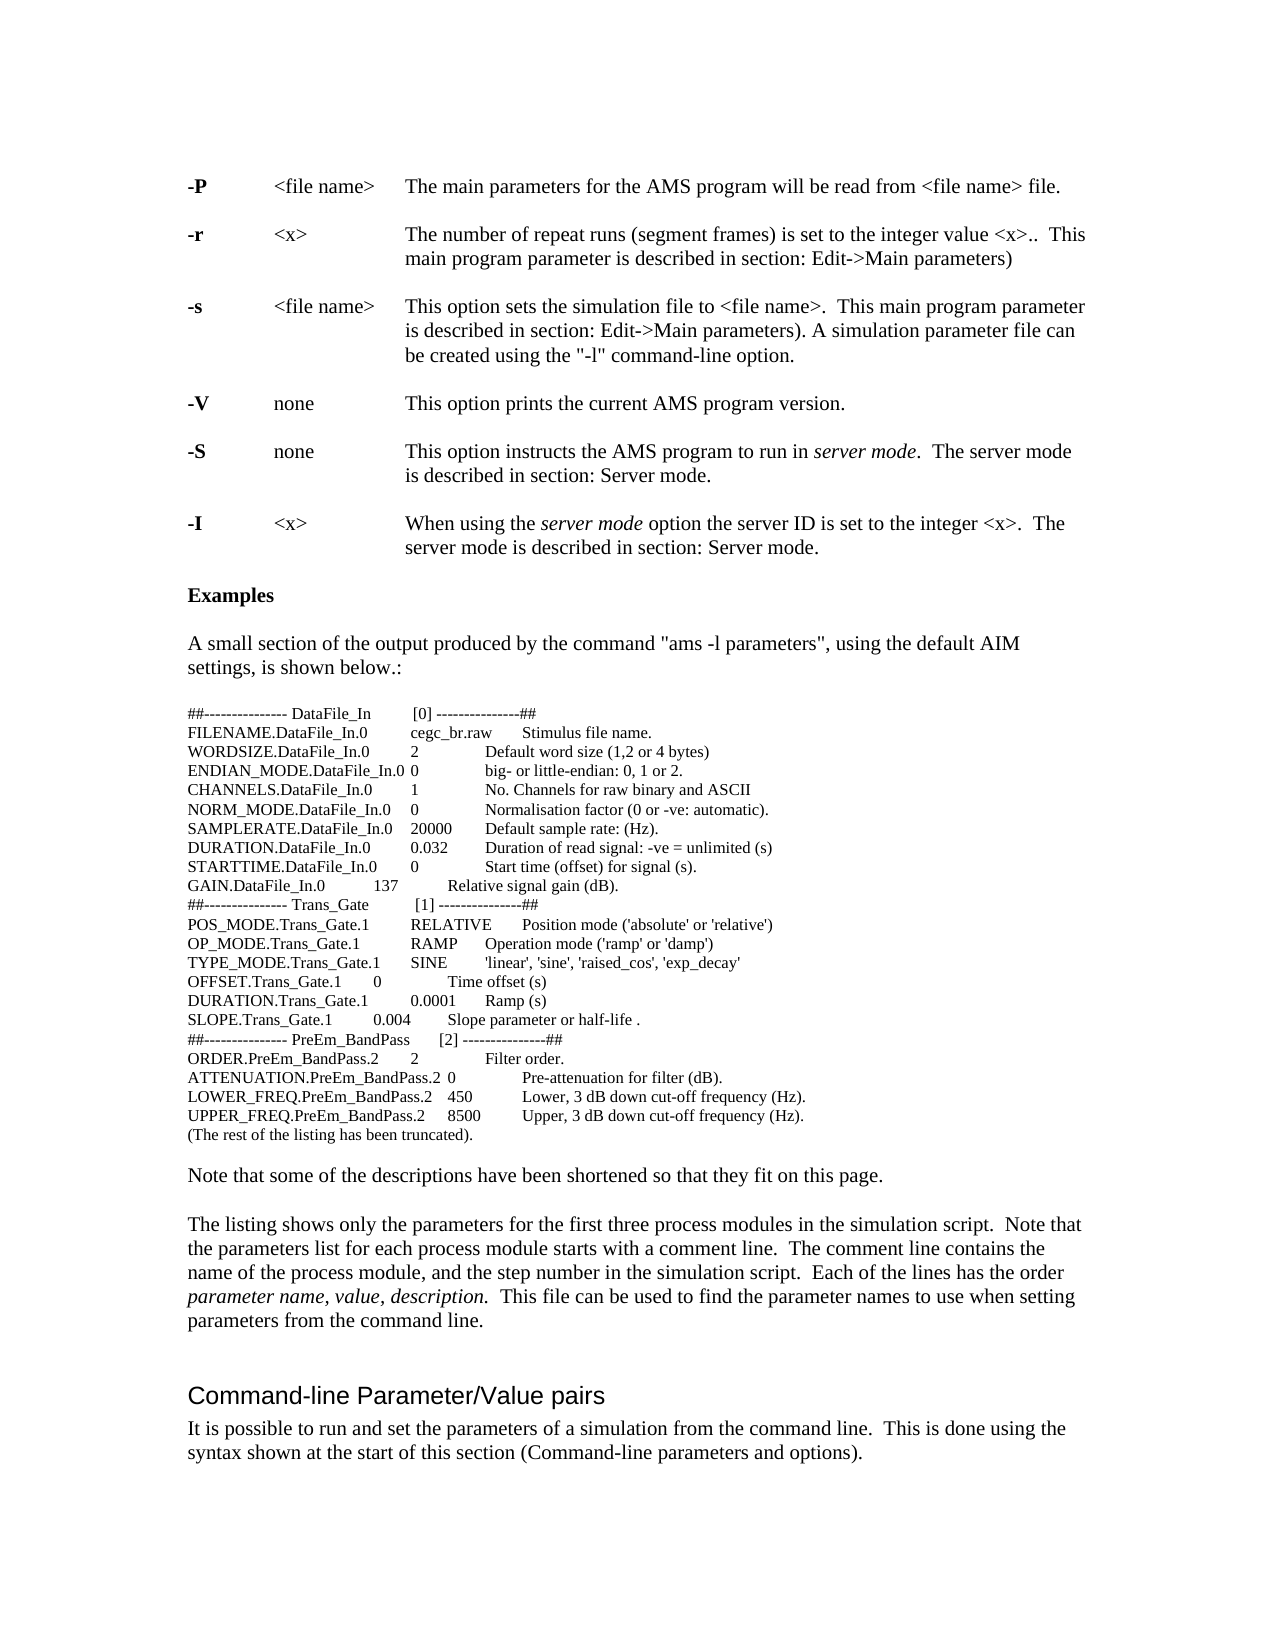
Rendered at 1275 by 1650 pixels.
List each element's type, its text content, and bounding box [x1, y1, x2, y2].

table_cell [176, 270, 262, 294]
subtitle Examples [187, 583, 1088, 607]
text A small section of the output produced by the command "ams -l parameters", using the default AIM settings, is shown below.: [187, 631, 1088, 679]
table_cell This option prints the current AMS program version. [394, 391, 1098, 415]
table_cell [176, 367, 262, 391]
text ##--------------- DataFile_In [0] ---------------## [187, 703, 1088, 723]
text Note that some of the descriptions have been shortened so that they fit on this page. [187, 1163, 1088, 1187]
text DURATION.Trans_Gate.1 0.0001 Ramp (s) [187, 991, 1088, 1010]
table_cell -S [176, 439, 262, 487]
table_cell [176, 487, 262, 511]
text OP_MODE.Trans_Gate.1 RAMP Operation mode ('ramp' or 'damp') [187, 933, 1088, 953]
table_cell <x> [262, 511, 393, 559]
table_cell This option instructs the AMS program to run in server mode. The server mode is described in section: Server mode. [394, 439, 1098, 487]
text ##--------------- Trans_Gate [1] ---------------## [187, 895, 1088, 914]
text OFFSET.Trans_Gate.1 0 Time offset (s) [187, 972, 1088, 991]
table_cell [394, 367, 1098, 391]
table_cell -I [176, 511, 262, 559]
table_cell [262, 487, 393, 511]
table_cell [176, 150, 262, 174]
text TYPE_MODE.Trans_Gate.1 SINE 'linear', 'sine', 'raised_cos', 'exp_decay' [187, 953, 1088, 972]
table_cell [394, 198, 1098, 222]
table_cell [262, 150, 393, 174]
text SLOPE.Trans_Gate.1 0.004 Slope parameter or half-life . [187, 1010, 1088, 1029]
text POS_MODE.Trans_Gate.1 RELATIVE Position mode ('absolute' or 'relative') [187, 914, 1088, 933]
text ENDIAN_MODE.DataFile_In.0 0 big- or little-endian: 0, 1 or 2. [187, 761, 1088, 780]
table_cell [394, 415, 1098, 439]
table_cell [262, 270, 393, 294]
table_cell This option sets the simulation file to <file name>. This main program parameter is described in section: Edit->Main parameters). A simulation parameter file can be created using the "-l" command-line option. [394, 294, 1098, 367]
table_cell none [262, 391, 393, 415]
table_cell <file name> [262, 294, 393, 367]
table_cell -r [176, 222, 262, 270]
table_cell [262, 367, 393, 391]
text CHANNELS.DataFile_In.0 1 No. Channels for raw binary and ASCII [187, 780, 1088, 799]
table_cell The number of repeat runs (segment frames) is set to the integer value <x>.. This main program parameter is described in section: Edit->Main parameters) [394, 222, 1098, 270]
table_cell <file name> [262, 174, 393, 198]
text ATTENUATION.PreEm_BandPass.2 0 Pre-attenuation for filter (dB). [187, 1068, 1088, 1087]
table_cell -P [176, 174, 262, 198]
table_cell -s [176, 294, 262, 367]
table_cell [394, 150, 1098, 174]
table_cell When using the server mode option the server ID is set to the integer <x>. The server mode is described in section: Server mode. [394, 511, 1098, 559]
text WORDSIZE.DataFile_In.0 2 Default word size (1,2 or 4 bytes) [187, 742, 1088, 761]
table_cell [262, 198, 393, 222]
table_cell [262, 415, 393, 439]
table_cell [394, 487, 1098, 511]
table_cell <x> [262, 222, 393, 270]
text ORDER.PreEm_BandPass.2 2 Filter order. [187, 1048, 1088, 1068]
table_cell [176, 198, 262, 222]
text DURATION.DataFile_In.0 0.032 Duration of read signal: -ve = unlimited (s) [187, 838, 1088, 857]
table_cell -V [176, 391, 262, 415]
table_cell none [262, 439, 393, 487]
text ##--------------- PreEm_BandPass [2] ---------------## [187, 1029, 1088, 1048]
text It is possible to run and set the parameters of a simulation from the command line. This is done using the syntax shown at the start of this section (Command-line parameters and options). [187, 1416, 1088, 1464]
text (The rest of the listing has been truncated). [187, 1125, 1088, 1144]
table_cell [394, 270, 1098, 294]
text STARTTIME.DataFile_In.0 0 Start time (offset) for signal (s). [187, 857, 1088, 876]
text GAIN.DataFile_In.0 137 Relative signal gain (dB). [187, 876, 1088, 895]
table_cell The main parameters for the AMS program will be read from <file name> file. [394, 174, 1098, 198]
text SAMPLERATE.DataFile_In.0 20000 Default sample rate: (Hz). [187, 818, 1088, 838]
table_cell [176, 415, 262, 439]
text UPPER_FREQ.PreEm_BandPass.2 8500 Upper, 3 dB down cut-off frequency (Hz). [187, 1106, 1088, 1125]
subtitle Command-line Parameter/Value pairs [187, 1381, 1088, 1410]
text NORM_MODE.DataFile_In.0 0 Normalisation factor (0 or -ve: automatic). [187, 799, 1088, 818]
text The listing shows only the parameters for the first three process modules in the simulation script. Note that the parameters list for each process module starts with a comment line. The comment line contains the name of the process module, and the step number in the simulation script. Each of the lines has the order parameter name, value, description. This file can be used to find the parameter names to use when setting parameters from the command line. [187, 1212, 1088, 1332]
text LOWER_FREQ.PreEm_BandPass.2 450 Lower, 3 dB down cut-off frequency (Hz). [187, 1087, 1088, 1106]
text FILENAME.DataFile_In.0 cegc_br.raw Stimulus file name. [187, 723, 1088, 742]
